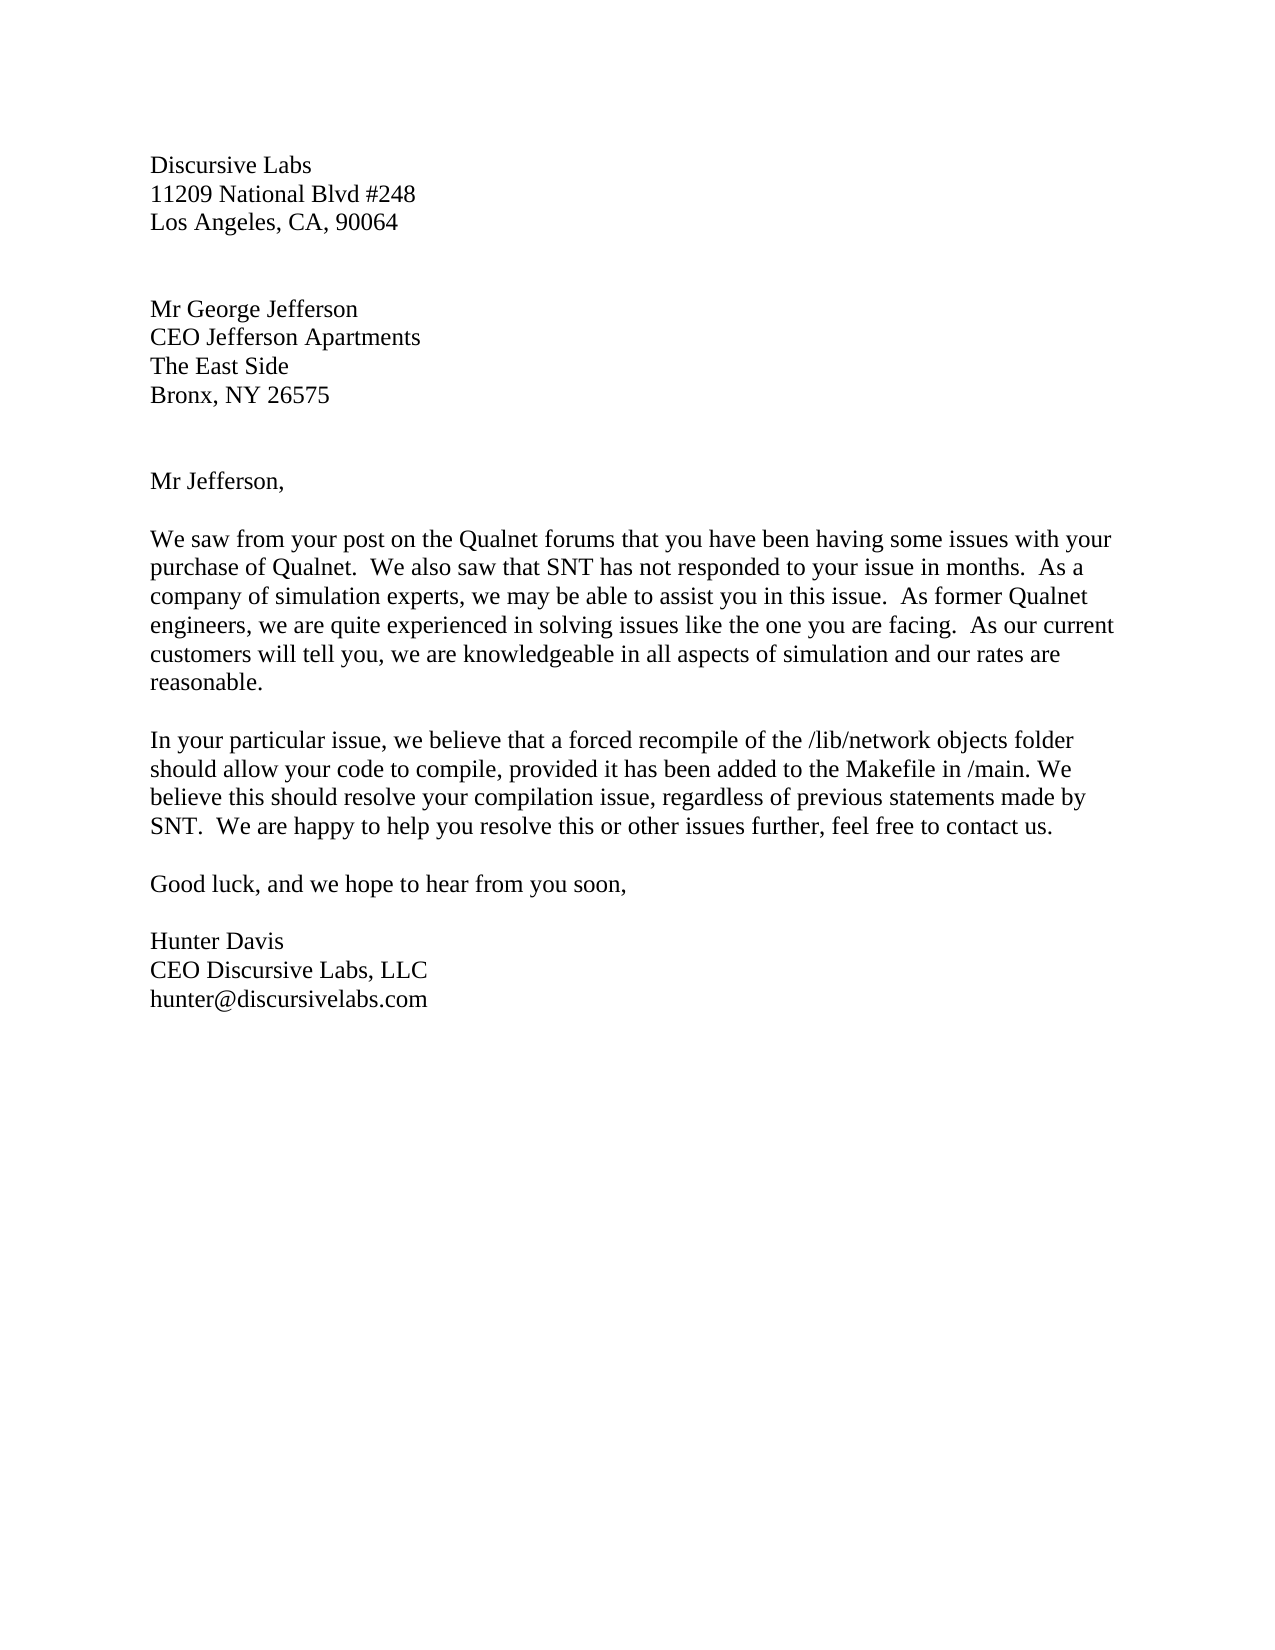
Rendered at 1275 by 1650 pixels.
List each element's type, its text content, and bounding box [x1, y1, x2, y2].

text Good luck, and we hope to hear from you soon, [150, 869, 1125, 897]
text CEO Discursive Labs, LLC [150, 955, 1125, 984]
text Los Angeles, CA, 90064 [150, 207, 1125, 236]
text Mr George Jefferson [150, 294, 1125, 322]
text Mr Jefferson, [150, 466, 1125, 495]
text In your particular issue, we believe that a forced recompile of the /lib/network objects folder should allow your code to compile, provided it has been added to the Makefile in /main. We believe this should resolve your compilation issue, regardless of previous statements made by SNT. We are happy to help you resolve this or other issues further, feel free to contact us. [150, 725, 1125, 840]
text CEO Jefferson Apartments [150, 322, 1125, 351]
text We saw from your post on the Qualnet forums that you have been having some issues with your purchase of Qualnet. We also saw that SNT has not responded to your issue in months. As a company of simulation experts, we may be able to assist you in this issue. As former Qualnet engineers, we are quite experienced in solving issues like the one you are facing. As our current customers will tell you, we are knowledgeable in all aspects of simulation and our rates are reasonable. [150, 524, 1125, 696]
text Hunter Davis [150, 926, 1125, 955]
text hunter@discursivelabs.com [150, 984, 1125, 1012]
text 11209 National Blvd #248 [150, 179, 1125, 207]
text Bronx, NY 26575 [150, 380, 1125, 409]
text The East Side [150, 351, 1125, 380]
text Discursive Labs [150, 150, 1125, 179]
